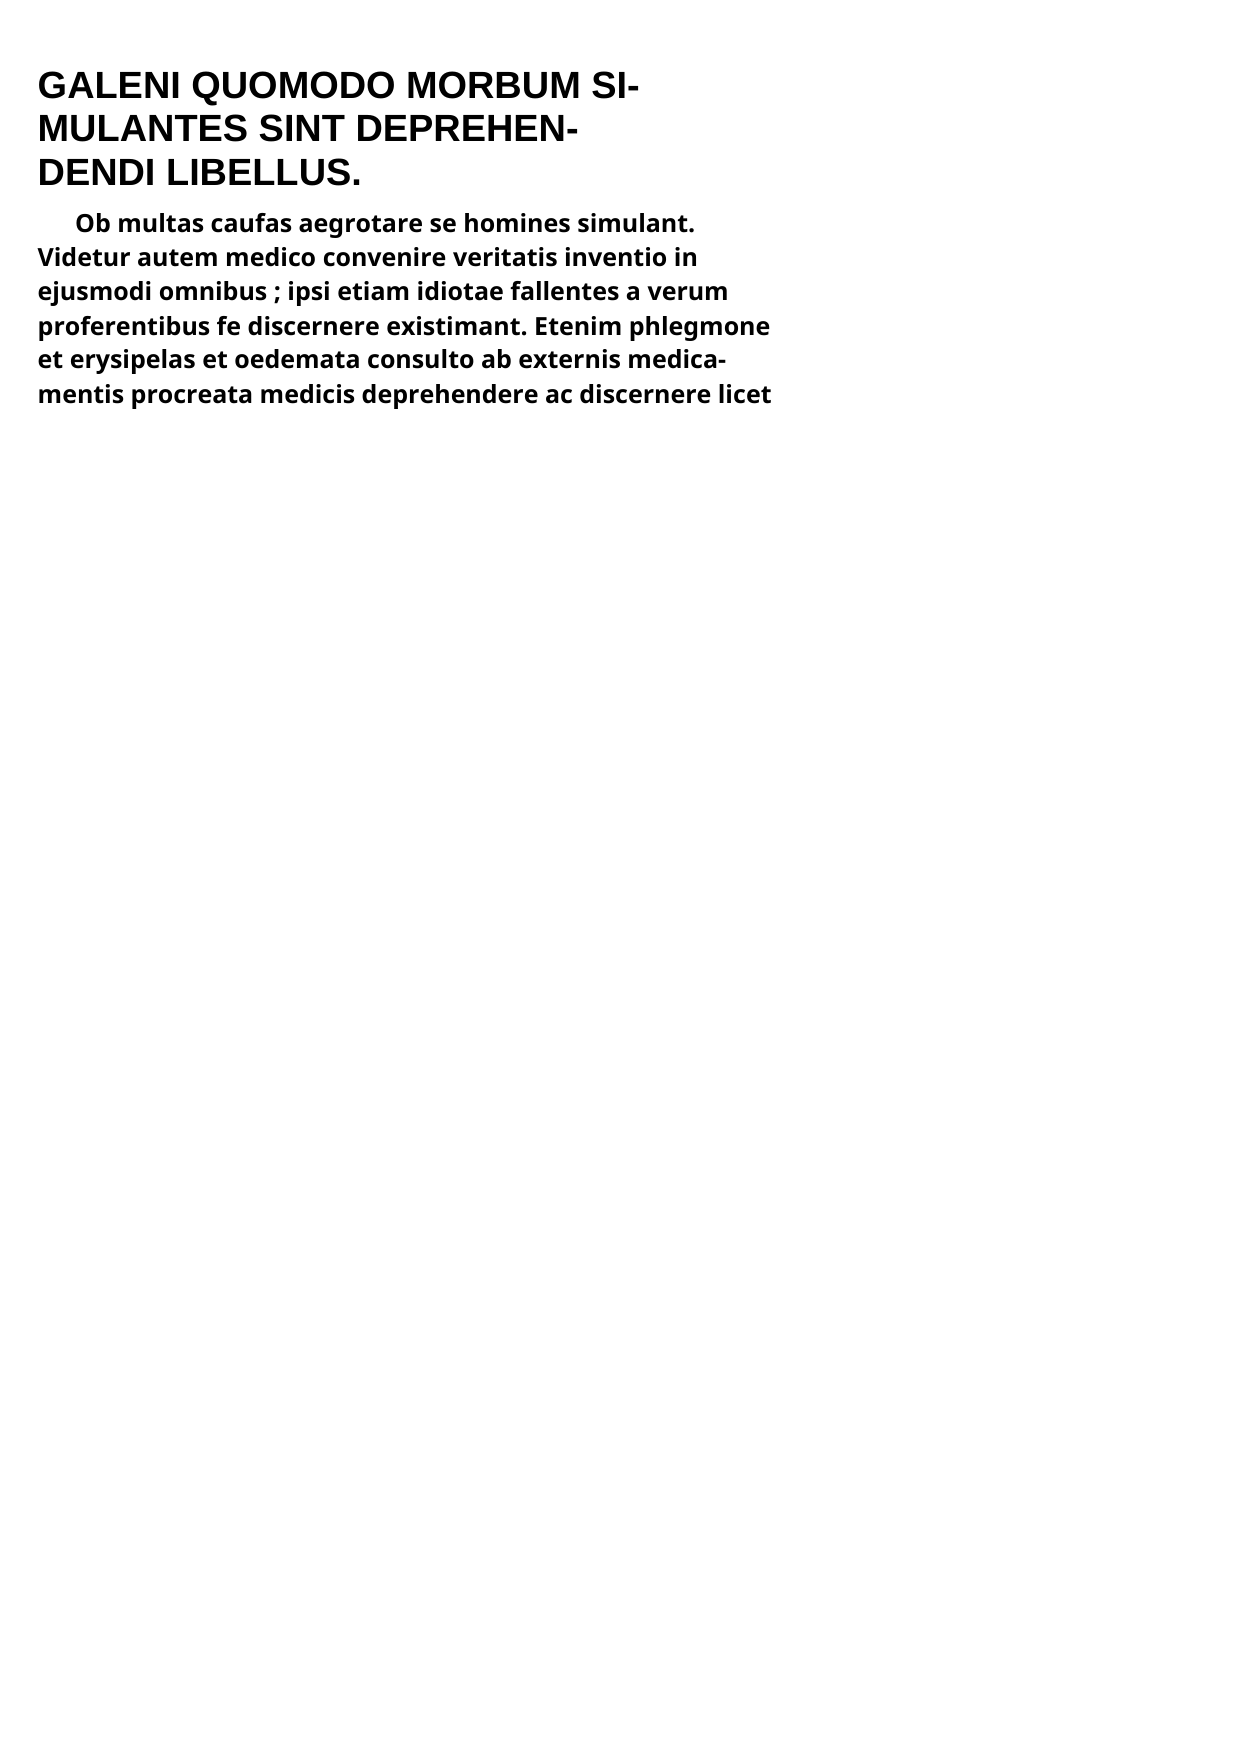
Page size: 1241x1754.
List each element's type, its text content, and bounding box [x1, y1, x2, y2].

text Ob multas caufas aegrotare se homines simulant. Videtur autem medico convenire veritatis inventio in ejusmodi omnibus ; ipsi etiam idiotae fallentes a verum proferentibus fe discernere existimant. Etenim phlegmone et erysipelas et oedemata consulto ab externis medica- mentis procreata medicis deprehendere ac discernere licet [37, 206, 1203, 410]
subtitle GALENI QUOMODO MORBUM SI- MULANTES SINT DEPREHEN- DENDI LIBELLUS. [37, 62, 1203, 193]
